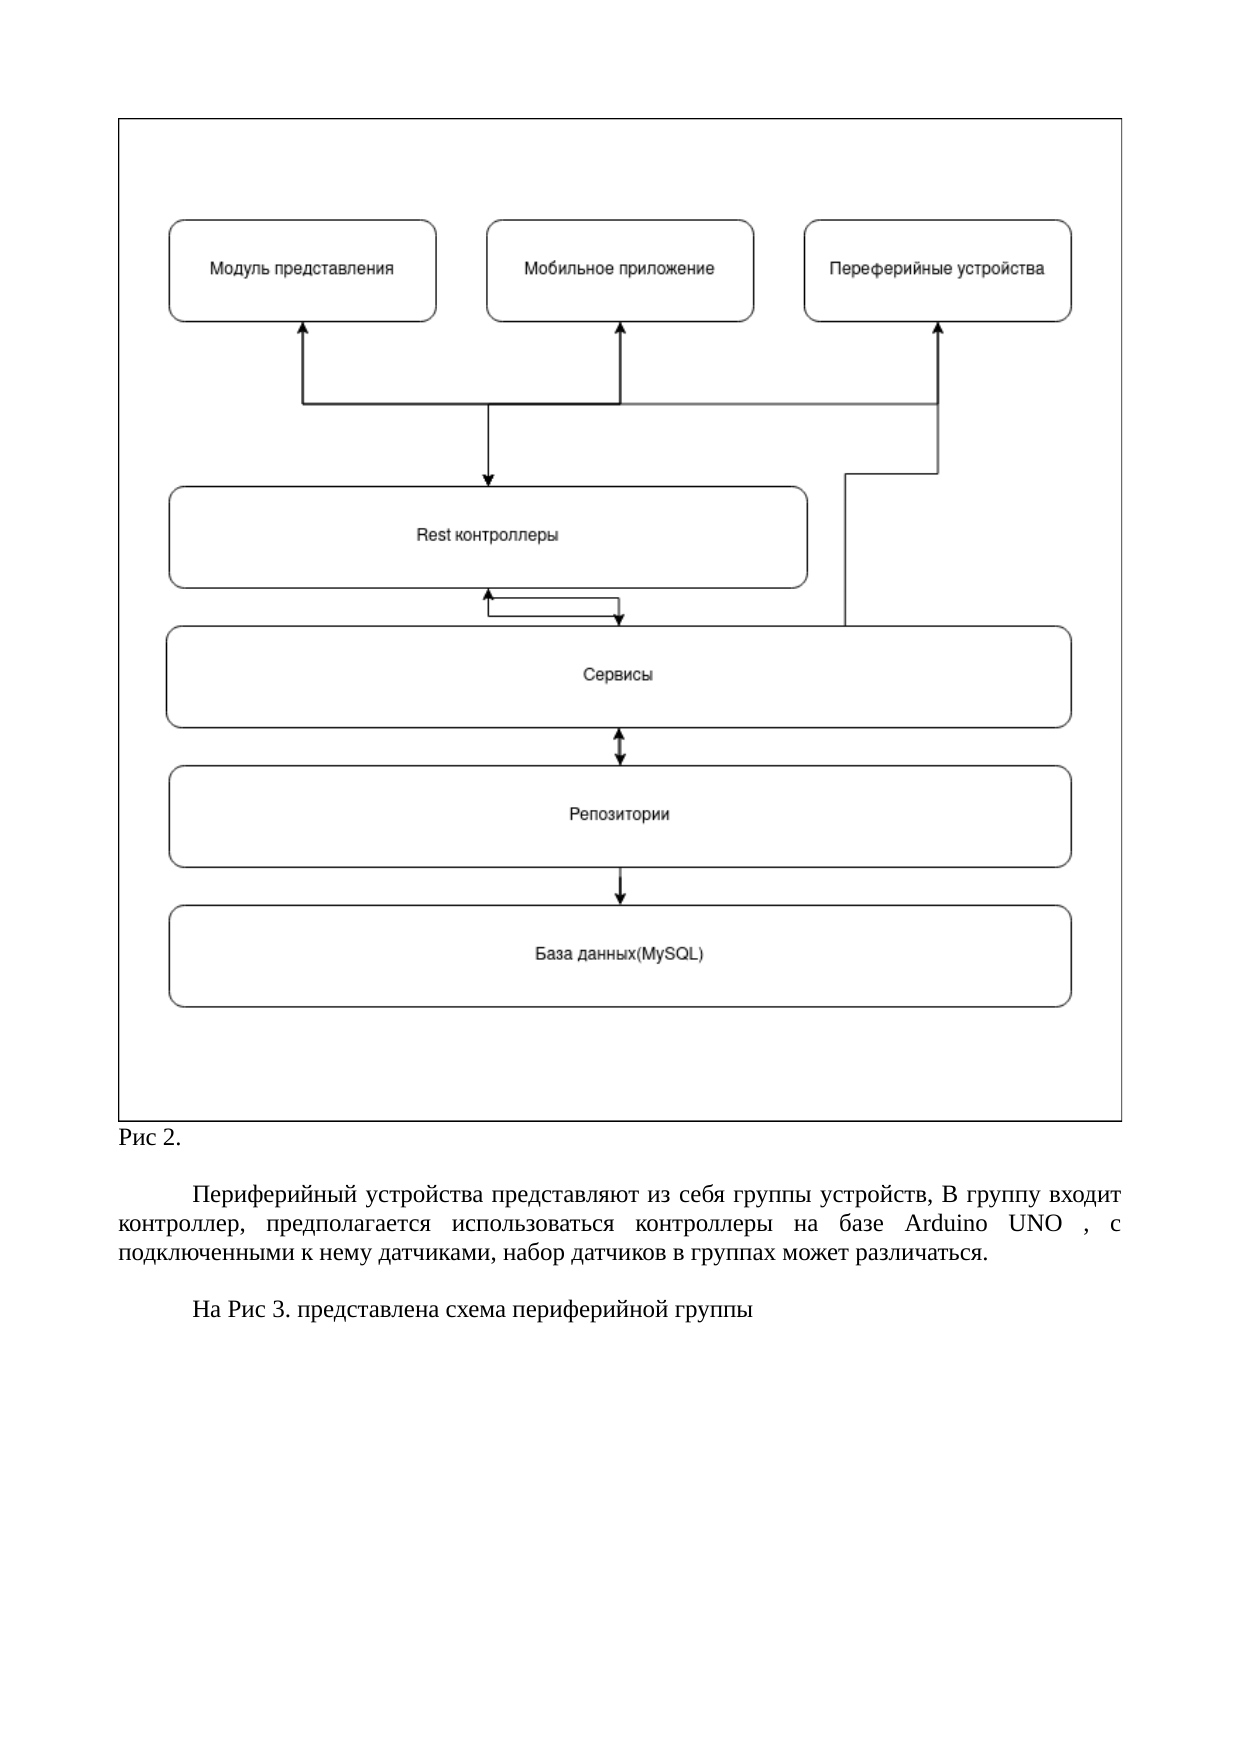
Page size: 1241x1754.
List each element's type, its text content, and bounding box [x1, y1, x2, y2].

picture [118, 118, 1123, 1122]
text Периферийный устройства представляют из себя группы устройств, В группу входит контроллер, предполагается использоваться контроллеры на базе Arduino UNO , с подключенными к нему датчиками, набор датчиков в группах может различаться. [118, 1179, 1122, 1266]
text Рис 2. [118, 1122, 1122, 1151]
text На Рис 3. представлена схема периферийной группы [118, 1294, 1122, 1323]
